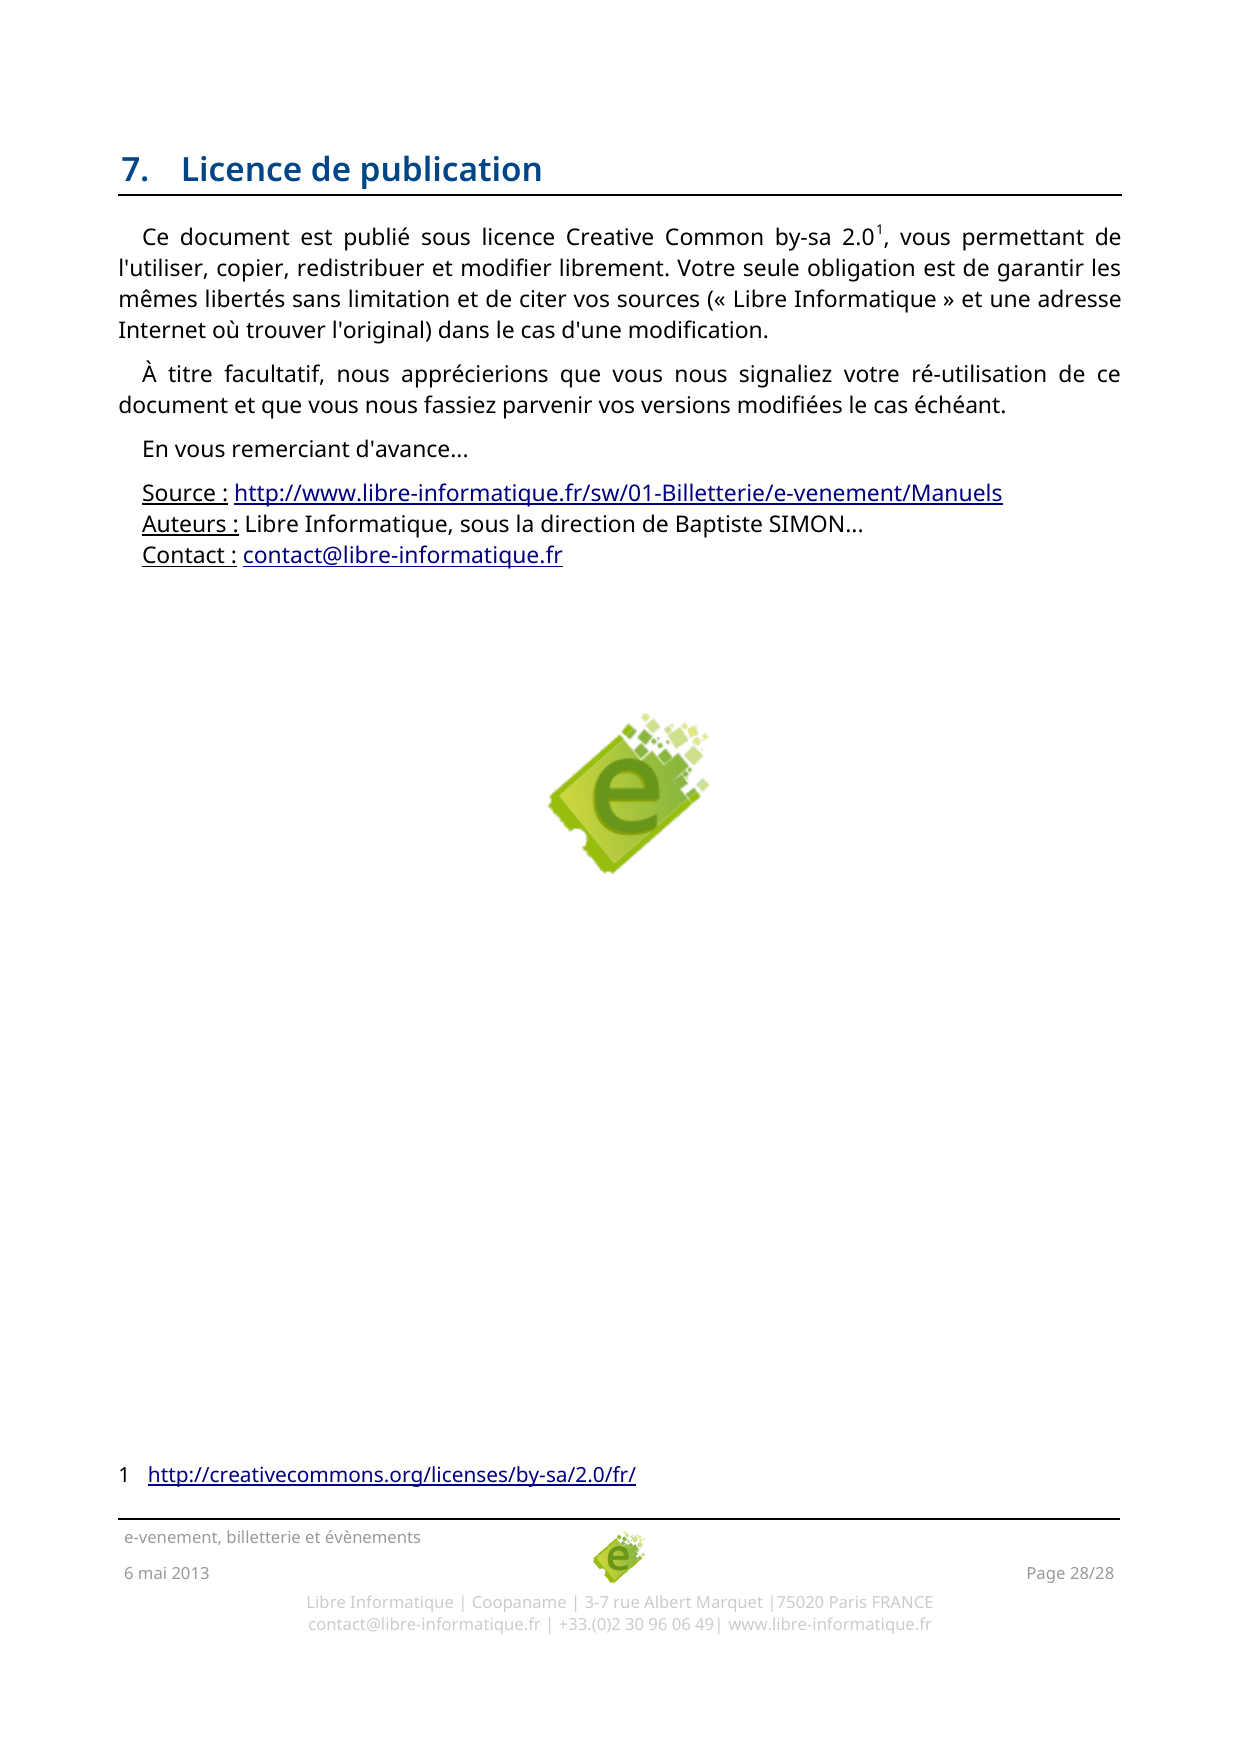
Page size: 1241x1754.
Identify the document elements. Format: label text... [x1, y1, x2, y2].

text http://creativecommons.org/licenses/by-sa/2.0/fr/ [118, 1460, 1122, 1488]
text En vous remerciant d'avance... [118, 433, 1122, 464]
text Ce document est publié sous licence Creative Common by-sa 2.0, vous permettant de l'utiliser, copier, redistribuer et modifier librement. Votre seule obligation est de garantir les mêmes libertés sans limitation et de citer vos sources (« Libre Informatique » et une adresse Internet où trouver l'original) dans le cas d'une modification. [118, 220, 1122, 345]
picture [590, 1531, 650, 1585]
picture [539, 713, 725, 880]
text Contact : contact@libre-informatique.fr [118, 539, 1122, 570]
text À titre facultatif, nous apprécierions que vous nous signaliez votre ré-utilisation de ce document et que vous nous fassiez parvenir vos versions modifiées le cas échéant. [118, 358, 1122, 420]
text Auteurs : Libre Informatique, sous la direction de Baptiste SIMON... [118, 508, 1122, 539]
subtitle Licence de publication [118, 143, 1122, 194]
text Source : http://www.libre-informatique.fr/sw/01-Billetterie/e-venement/Manuels [118, 477, 1122, 508]
